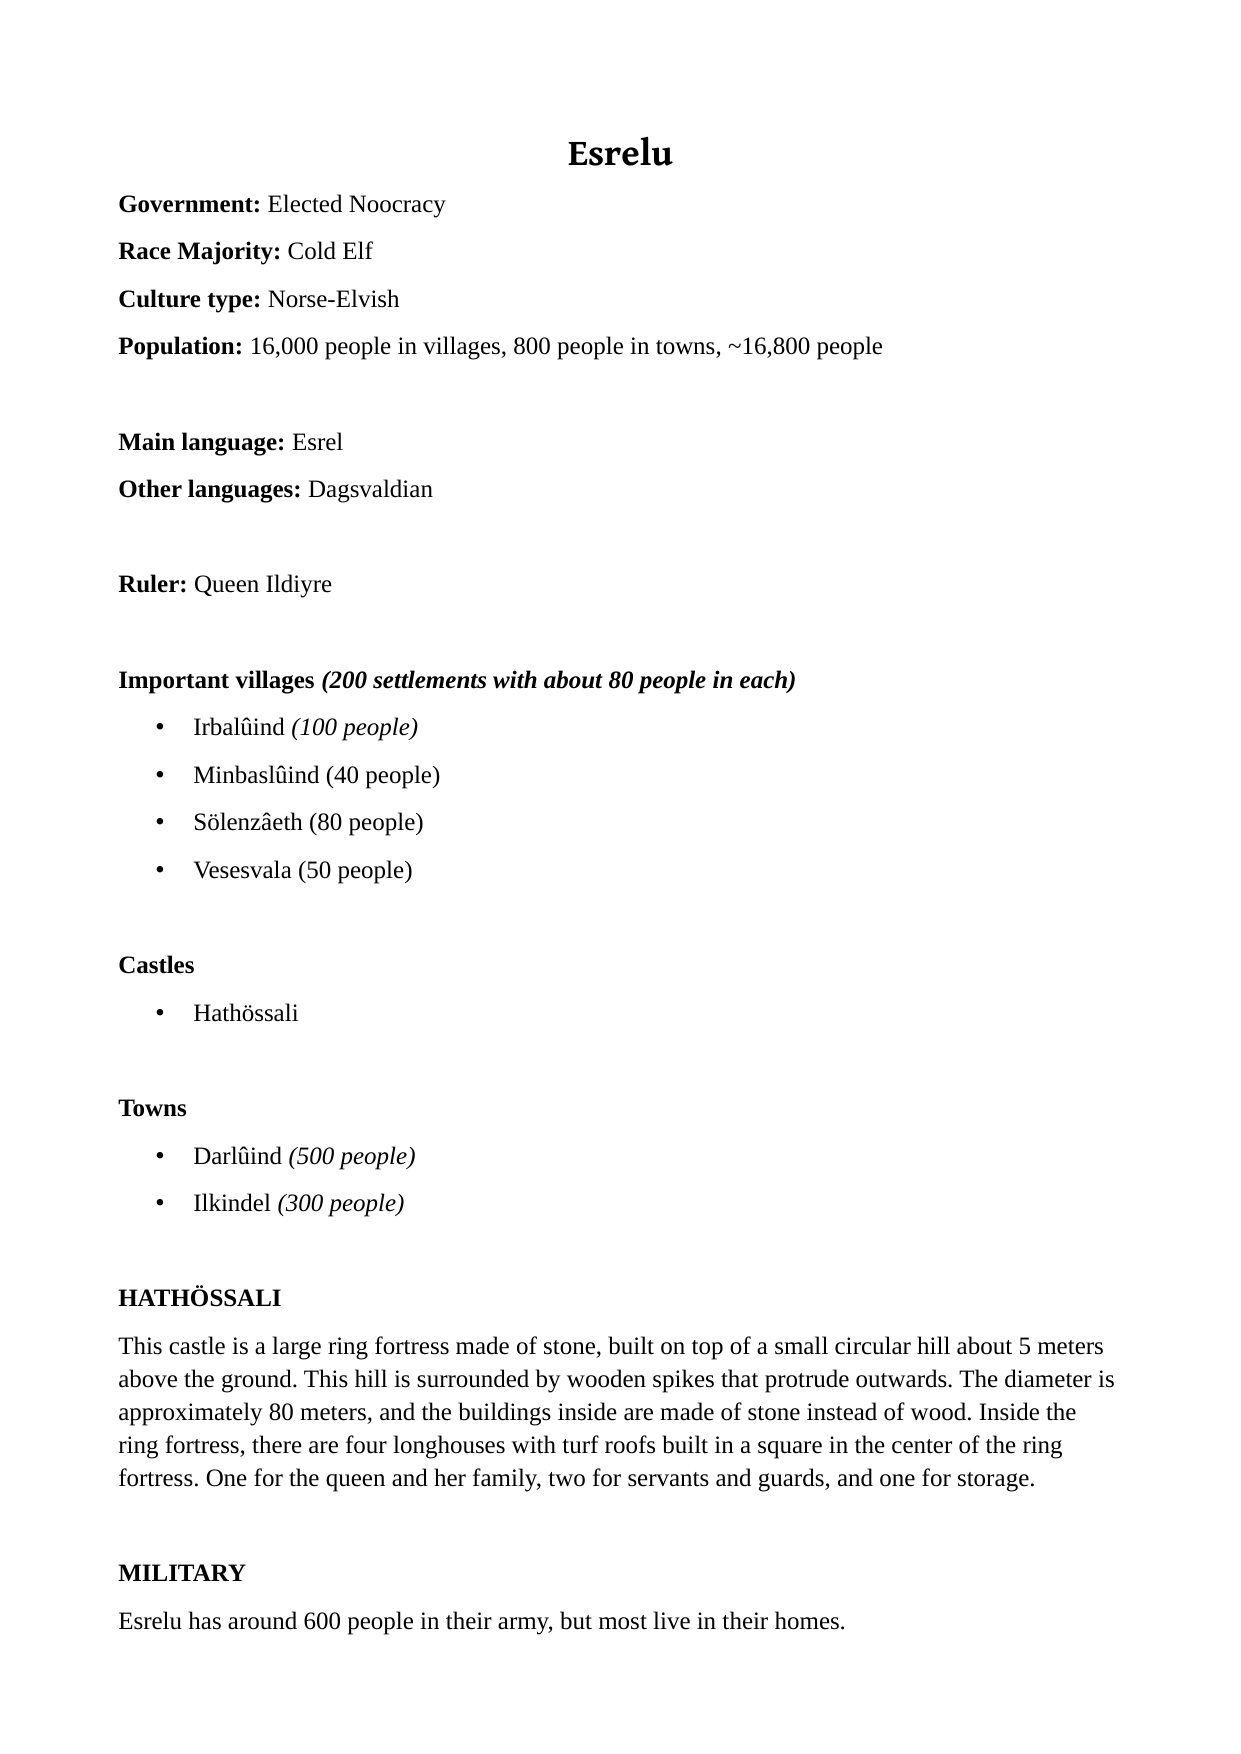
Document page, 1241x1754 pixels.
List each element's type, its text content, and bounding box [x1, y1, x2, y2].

text Ruler: Queen Ildiyre [118, 569, 1122, 598]
list Ilkindel (300 people) [156, 1188, 1122, 1217]
text Castles [118, 950, 1122, 979]
list Irbalûind (100 people) [156, 712, 1122, 741]
text Population: 16,000 people in villages, 800 people in towns, ~16,800 people [118, 331, 1122, 360]
text Race Majority: Cold Elf [118, 236, 1122, 265]
text Main language: Esrel [118, 427, 1122, 455]
text Towns [118, 1093, 1122, 1122]
text Government: Elected Noocracy [118, 189, 1122, 217]
list Vesesvala (50 people) [156, 855, 1122, 884]
text HATHÖSSALI [118, 1283, 1122, 1312]
text Esrelu has around 600 people in their army, but most live in their homes. [118, 1606, 1122, 1635]
list Minbaslûind (40 people) [156, 760, 1122, 789]
list Darlûind (500 people) [156, 1141, 1122, 1169]
subtitle Esrelu [118, 133, 1122, 176]
text Important villages (200 settlements with about 80 people in each) [118, 665, 1122, 693]
text Culture type: Norse-Elvish [118, 284, 1122, 313]
text Other languages: Dagsvaldian [118, 474, 1122, 503]
text MILITARY [118, 1558, 1122, 1587]
text This castle is a large ring fortress made of stone, built on top of a small circular hill about 5 meters above the ground. This hill is surrounded by wooden spikes that protrude outwards. The diameter is approximately 80 meters, and the buildings inside are made of stone instead of wood. Inside the ring fortress, there are four longhouses with turf roofs built in a square in the center of the ring fortress. One for the queen and her family, two for servants and guards, and one for storage. [118, 1331, 1122, 1492]
list Hathössali [156, 998, 1122, 1027]
list Sölenzâeth (80 people) [156, 807, 1122, 836]
